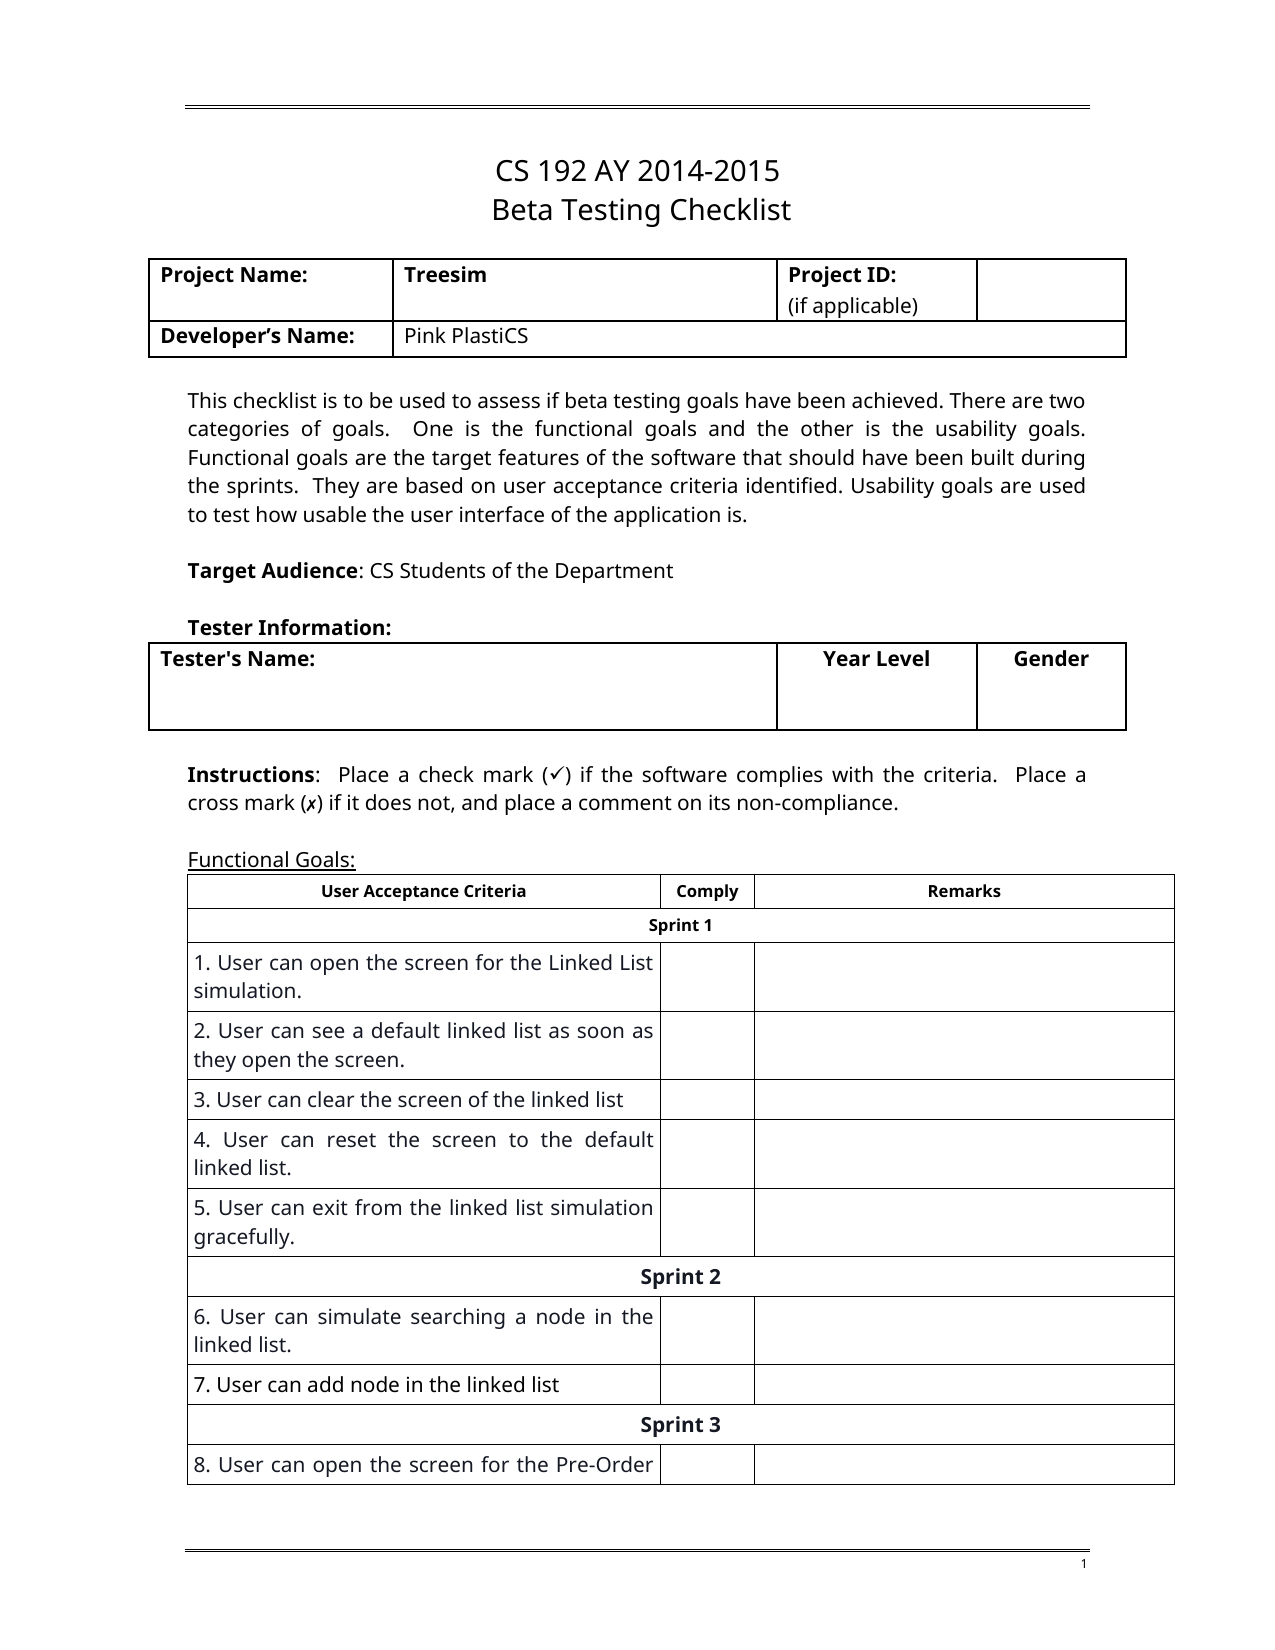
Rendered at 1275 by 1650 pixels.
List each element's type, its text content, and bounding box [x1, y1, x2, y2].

table_cell 6. User can simulate searching a node in the linked list. [188, 1297, 660, 1364]
table_cell [755, 1120, 1174, 1187]
table_cell 3. User can clear the screen of the linked list [188, 1080, 660, 1119]
table_cell (if applicable) [778, 289, 976, 319]
table_cell [755, 1445, 1174, 1484]
table_cell 8. User can open the screen for the Pre-Order [188, 1445, 660, 1484]
table_header Treesim [394, 260, 776, 319]
table_cell [661, 1189, 754, 1256]
table_cell [661, 1080, 754, 1119]
text Functional Goals: [187, 845, 1087, 874]
table_header Gender [978, 644, 1125, 729]
table_header Project Name: [150, 260, 392, 319]
table_cell [661, 1445, 754, 1484]
table_header Project ID: [778, 260, 976, 289]
table_header [978, 260, 1125, 319]
table_cell [661, 943, 754, 1011]
table_cell [755, 1365, 1174, 1404]
table_cell [755, 1080, 1174, 1119]
table_cell [661, 1365, 754, 1404]
table_header User Acceptance Criteria [188, 875, 660, 908]
table_cell 1. User can open the screen for the Linked List simulation. [188, 943, 660, 1011]
text This checklist is to be used to assess if beta testing goals have been achieved. There are two categories of goals. One is the functional goals and the other is the usability goals. Functional goals are the target features of the software that should have been built during the sprints. They are based on user acceptance criteria identified. Usability goals are used to test how usable the user interface of the application is. [187, 386, 1087, 528]
table_cell [755, 943, 1174, 1011]
table_cell [755, 1297, 1174, 1364]
table_cell [661, 1012, 754, 1079]
table_header Comply [661, 875, 754, 908]
table_header Tester's Name: [150, 644, 776, 729]
table_cell 2. User can see a default linked list as soon as they open the screen. [188, 1012, 660, 1079]
table_cell Sprint 2 [188, 1257, 1174, 1296]
table_cell Sprint 3 [188, 1405, 1174, 1444]
table_header Remarks [755, 875, 1174, 908]
text Target Audience: CS Students of the Department [187, 557, 1087, 585]
table_cell 7. User can add node in the linked list [188, 1365, 660, 1404]
table_cell [755, 1189, 1174, 1256]
text Beta Testing Checklist [187, 190, 1087, 229]
table_cell 4. User can reset the screen to the default linked list. [188, 1120, 660, 1187]
table_cell [661, 1297, 754, 1364]
table_cell 5. User can exit from the linked list simulation gracefully. [188, 1189, 660, 1256]
text Tester Information: [187, 613, 1087, 642]
text CS 192 AY 2014-2015 [187, 150, 1087, 190]
text Instructions: Place a check mark (P) if the software complies with the criteria. Place a cross mark (O) if it does not, and place a comment on its non-compliance. [187, 760, 1087, 817]
table_cell [661, 1120, 754, 1187]
table_cell Sprint 1 [188, 909, 1174, 942]
table_header Year Level [778, 644, 976, 673]
table_cell Pink PlastiCS [394, 322, 1125, 356]
table_cell [778, 673, 976, 729]
table_cell Developer’s Name: [150, 322, 392, 356]
table_cell [755, 1012, 1174, 1079]
